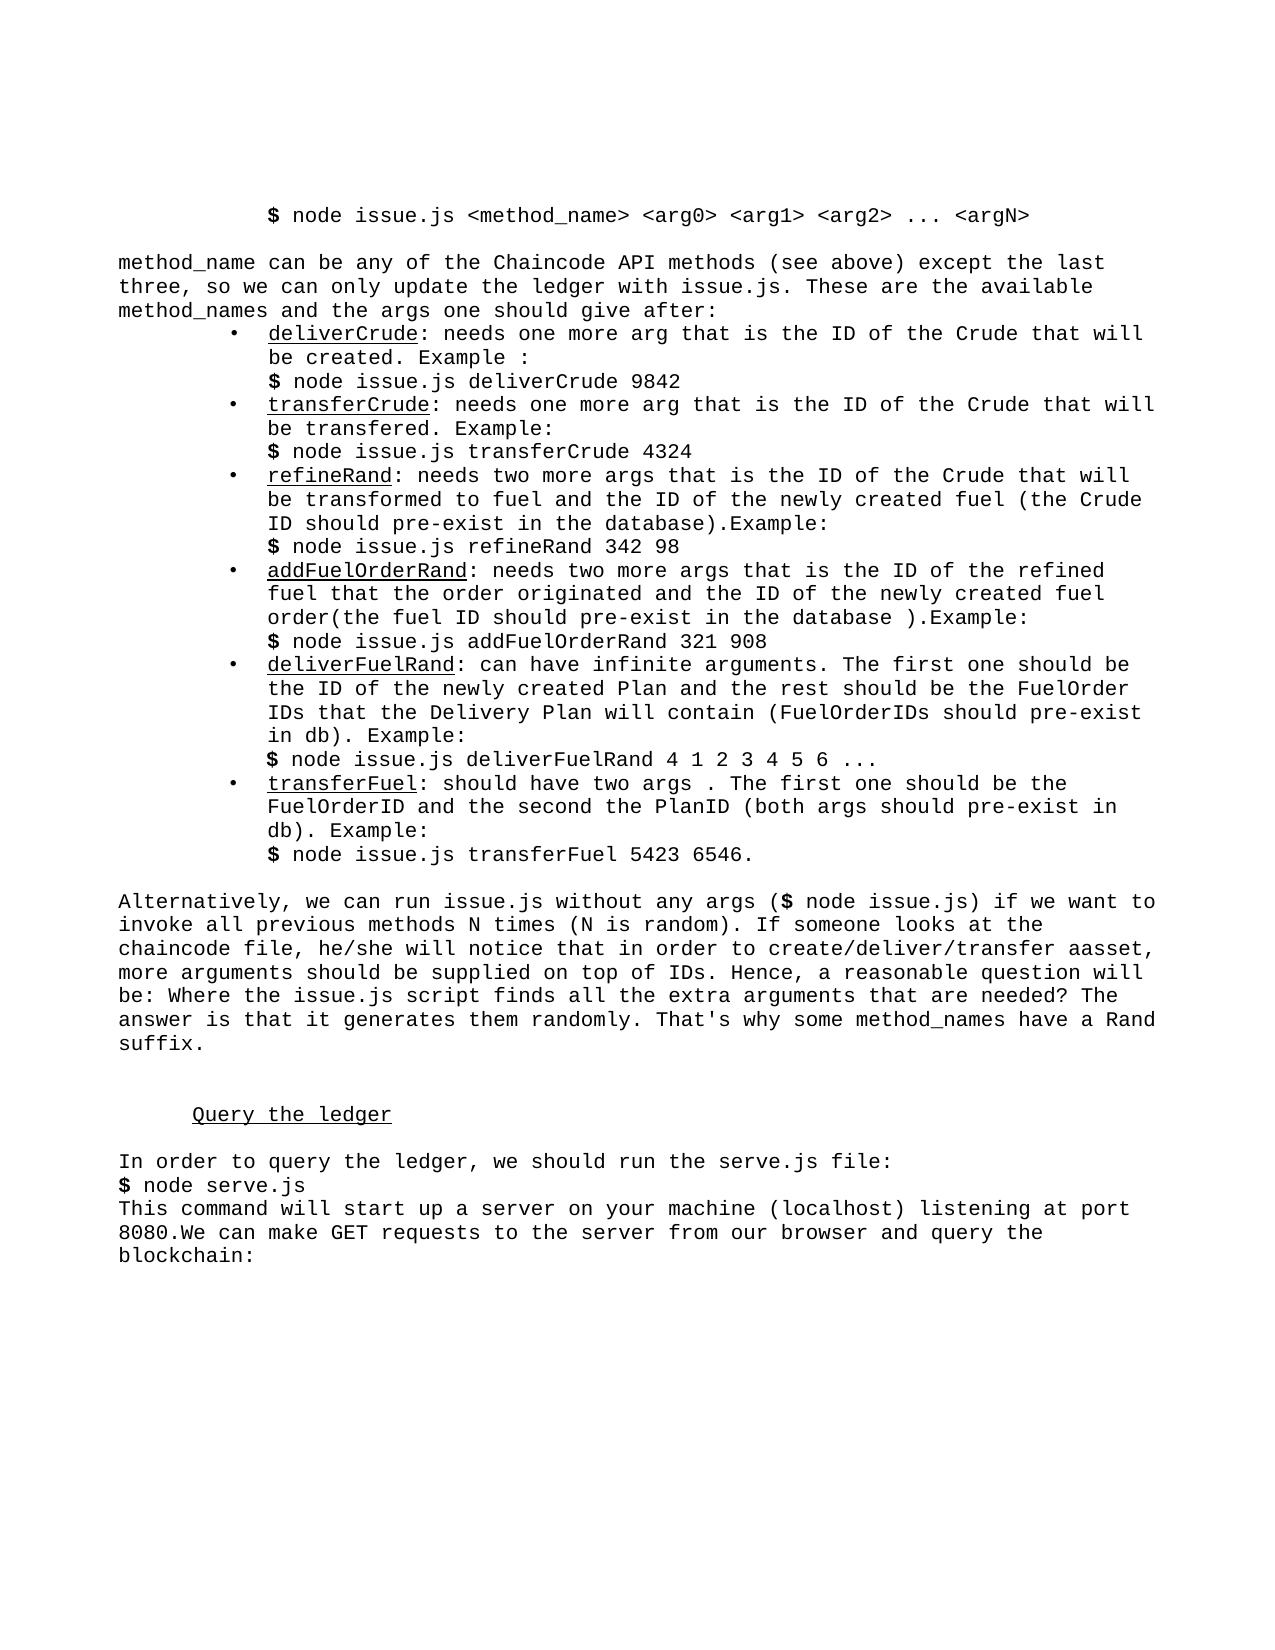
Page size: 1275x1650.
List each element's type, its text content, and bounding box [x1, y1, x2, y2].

list transferCrude: needs one more arg that is the ID of the Crude that will be transfered. Example: [229, 394, 1157, 442]
text In order to query the ledger, we should run the serve.js file: [118, 1151, 1157, 1174]
list $ node issue.js addFuelOrderRand 321 908 [229, 631, 1157, 654]
list $ node issue.js refineRand 342 98 [229, 536, 1157, 560]
list addFuelOrderRand: needs two more args that is the ID of the refined fuel that the order originated and the ID of the newly created fuel order(the fuel ID should pre-exist in the database ).Example: [229, 560, 1157, 631]
list $ node issue.js transferFuel 5423 6546. [229, 843, 1157, 867]
list $ node issue.js deliverCrude 9842 [231, 371, 1157, 394]
text Alternatively, we can run issue.js without any args ($ node issue.js) if we want to invoke all previous methods N times (N is random). If someone looks at the chaincode file, he/she will notice that in order to create/deliver/transfer aasset, more arguments should be supplied on top of IDs. Hence, a reasonable question will be: Where the issue.js script finds all the extra arguments that are needed? The answer is that it generates them randomly. That's why some method_names have a Rand suffix. [118, 891, 1157, 1056]
list $ node issue.js <method_name> <arg0> <arg1> <arg2> ... <argN> [229, 205, 1157, 229]
list $ node issue.js transferCrude 4324 [229, 442, 1157, 465]
text This command will start up a server on your machine (localhost) listening at port 8080.We can make GET requests to the server from our browser and query the blockchain: [118, 1198, 1157, 1269]
list transferFuel: should have two args . The first one should be the FuelOrderID and the second the PlanID (both args should pre-exist in db). Example: [229, 773, 1157, 843]
text $ node issue.js deliverFuelRand 4 1 2 3 4 5 6 ... [118, 749, 1157, 773]
list deliverCrude: needs one more arg that is the ID of the Crude that will be created. Example : [231, 323, 1157, 371]
list refineRand: needs two more args that is the ID of the Crude that will be transformed to fuel and the ID of the newly created fuel (the Crude ID should pre-exist in the database).Example: [229, 465, 1157, 536]
text Query the ledger [118, 1104, 1157, 1127]
text method_name can be any of the Chaincode API methods (see above) except the last three, so we can only update the ledger with issue.js. These are the available method_names and the args one should give after: [118, 252, 1157, 323]
list deliverFuelRand: can have infinite arguments. The first one should be the ID of the newly created Plan and the rest should be the FuelOrder IDs that the Delivery Plan will contain (FuelOrderIDs should pre-exist in db). Example: [229, 654, 1157, 749]
text $ node serve.js [118, 1174, 1157, 1198]
